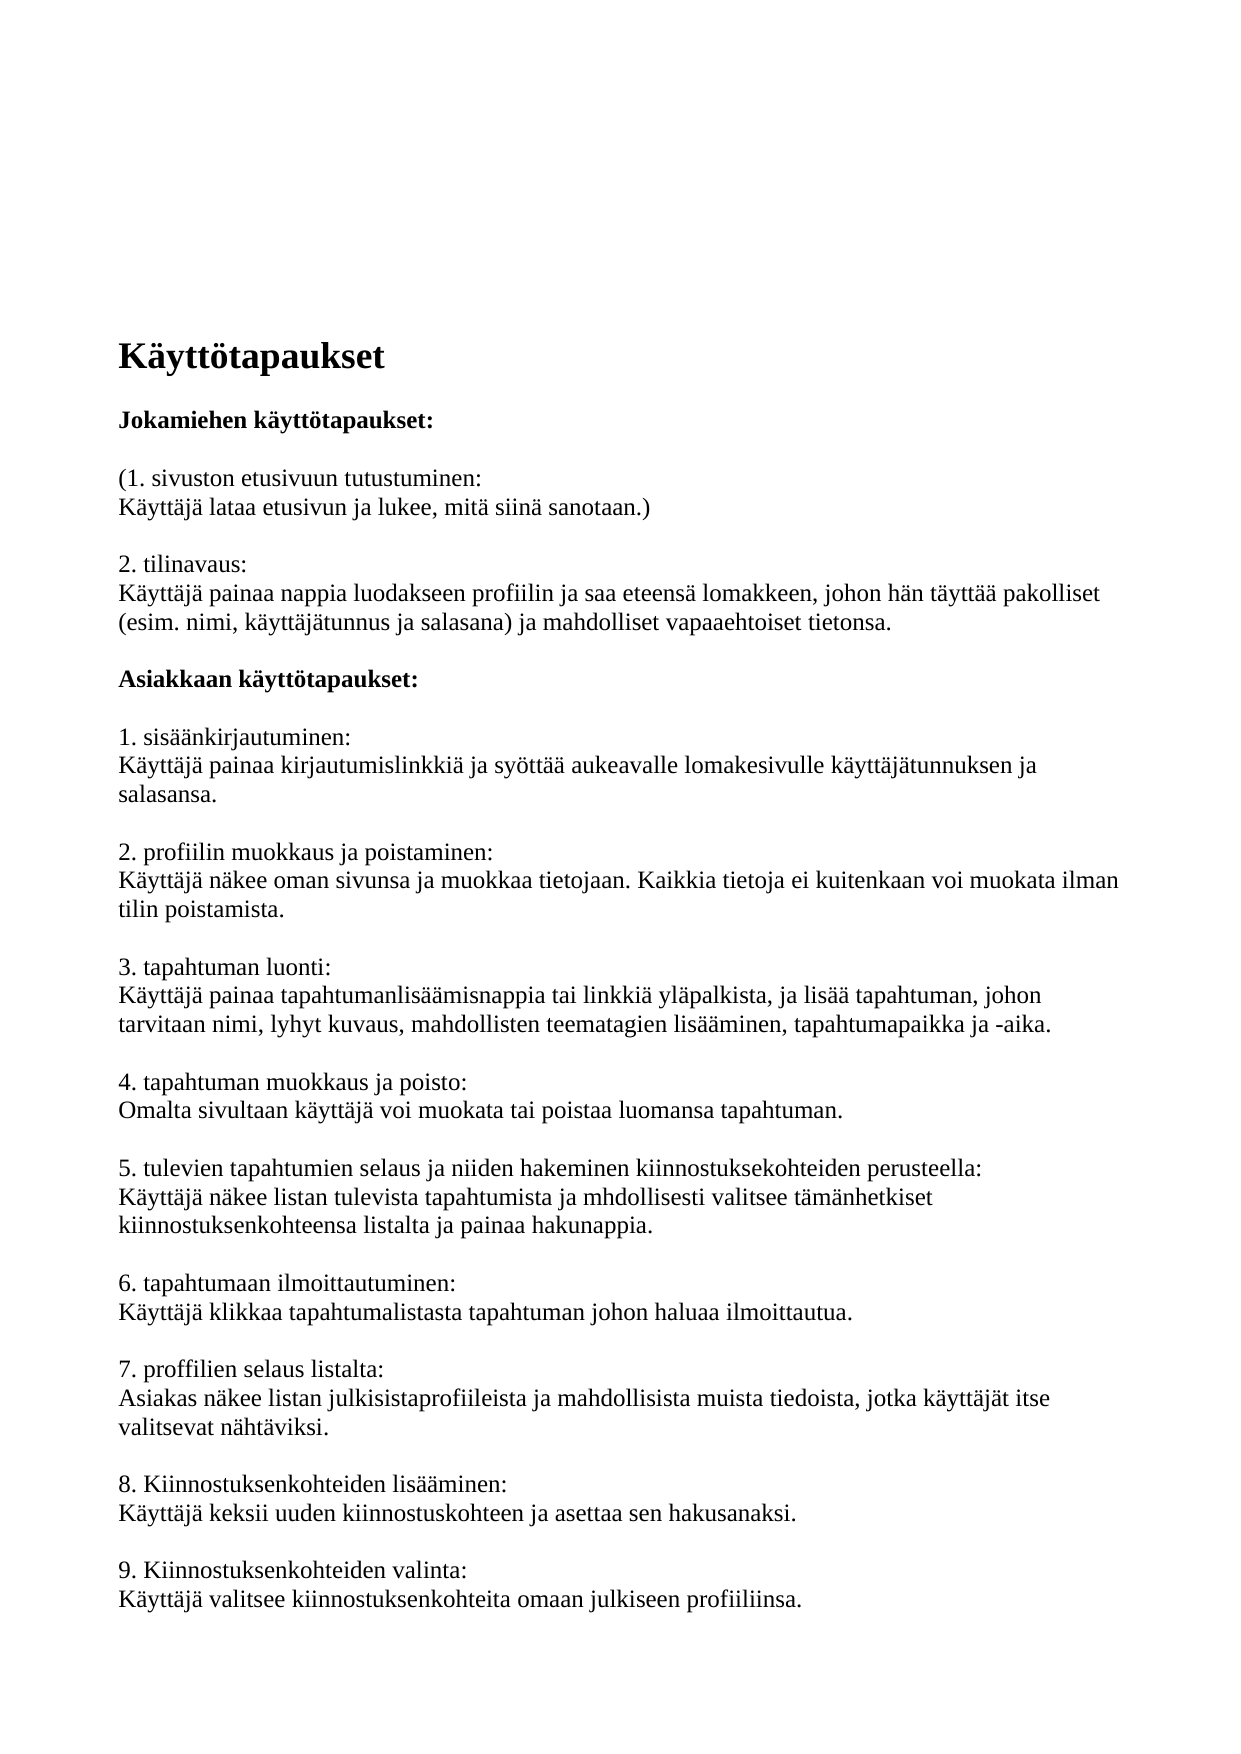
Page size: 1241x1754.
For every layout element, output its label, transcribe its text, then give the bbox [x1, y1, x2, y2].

text Käyttäjä painaa nappia luodakseen profiilin ja saa eteensä lomakkeen, johon hän täyttää pakolliset (esim. nimi, käyttäjätunnus ja salasana) ja mahdolliset vapaaehtoiset tietonsa. [118, 578, 1122, 636]
text Käyttäjä klikkaa tapahtumalistasta tapahtuman johon haluaa ilmoittautua. [118, 1297, 1122, 1326]
text 5. tulevien tapahtumien selaus ja niiden hakeminen kiinnostuksekohteiden perusteella: [118, 1153, 1122, 1182]
text Omalta sivultaan käyttäjä voi muokata tai poistaa luomansa tapahtuman. [118, 1096, 1122, 1124]
text Käyttäjä näkee oman sivunsa ja muokkaa tietojaan. Kaikkia tietoja ei kuitenkaan voi muokata ilman tilin poistamista. [118, 866, 1122, 923]
text 6. tapahtumaan ilmoittautuminen: [118, 1268, 1122, 1297]
text 4. tapahtuman muokkaus ja poisto: [118, 1067, 1122, 1096]
text Asiakas näkee listan julkisistaprofiileista ja mahdollisista muista tiedoista, jotka käyttäjät itse valitsevat nähtäviksi. [118, 1383, 1122, 1441]
text 2. tilinavaus: [118, 549, 1122, 578]
text 2. profiilin muokkaus ja poistaminen: [118, 837, 1122, 866]
text Käyttäjä painaa tapahtumanlisäämisnappia tai linkkiä yläpalkista, ja lisää tapahtuman, johon tarvitaan nimi, lyhyt kuvaus, mahdollisten teematagien lisääminen, tapahtumapaikka ja -aika. [118, 981, 1122, 1038]
text Asiakkaan käyttötapaukset: [118, 664, 1122, 693]
text (1. sivuston etusivuun tutustuminen: [118, 463, 1122, 492]
text Käyttäjä keksii uuden kiinnostuskohteen ja asettaa sen hakusanaksi. [118, 1498, 1122, 1527]
text 7. proffilien selaus listalta: [118, 1354, 1122, 1383]
text 8. Kiinnostuksenkohteiden lisääminen: [118, 1469, 1122, 1498]
text 9. Kiinnostuksenkohteiden valinta: [118, 1556, 1122, 1584]
text Käyttäjä painaa kirjautumislinkkiä ja syöttää aukeavalle lomakesivulle käyttäjätunnuksen ja salasansa. [118, 751, 1122, 808]
text Käyttäjä näkee listan tulevista tapahtumista ja mhdollisesti valitsee tämänhetkiset kiinnostuksenkohteensa listalta ja painaa hakunappia. [118, 1182, 1122, 1239]
text 3. tapahtuman luonti: [118, 952, 1122, 981]
text Jokamiehen käyttötapaukset: [118, 406, 1122, 434]
text Käyttäjä lataa etusivun ja lukee, mitä siinä sanotaan.) [118, 492, 1122, 521]
text 1. sisäänkirjautuminen: [118, 722, 1122, 751]
text Käyttötapaukset [118, 334, 1122, 377]
text Käyttäjä valitsee kiinnostuksenkohteita omaan julkiseen profiiliinsa. [118, 1584, 1122, 1613]
